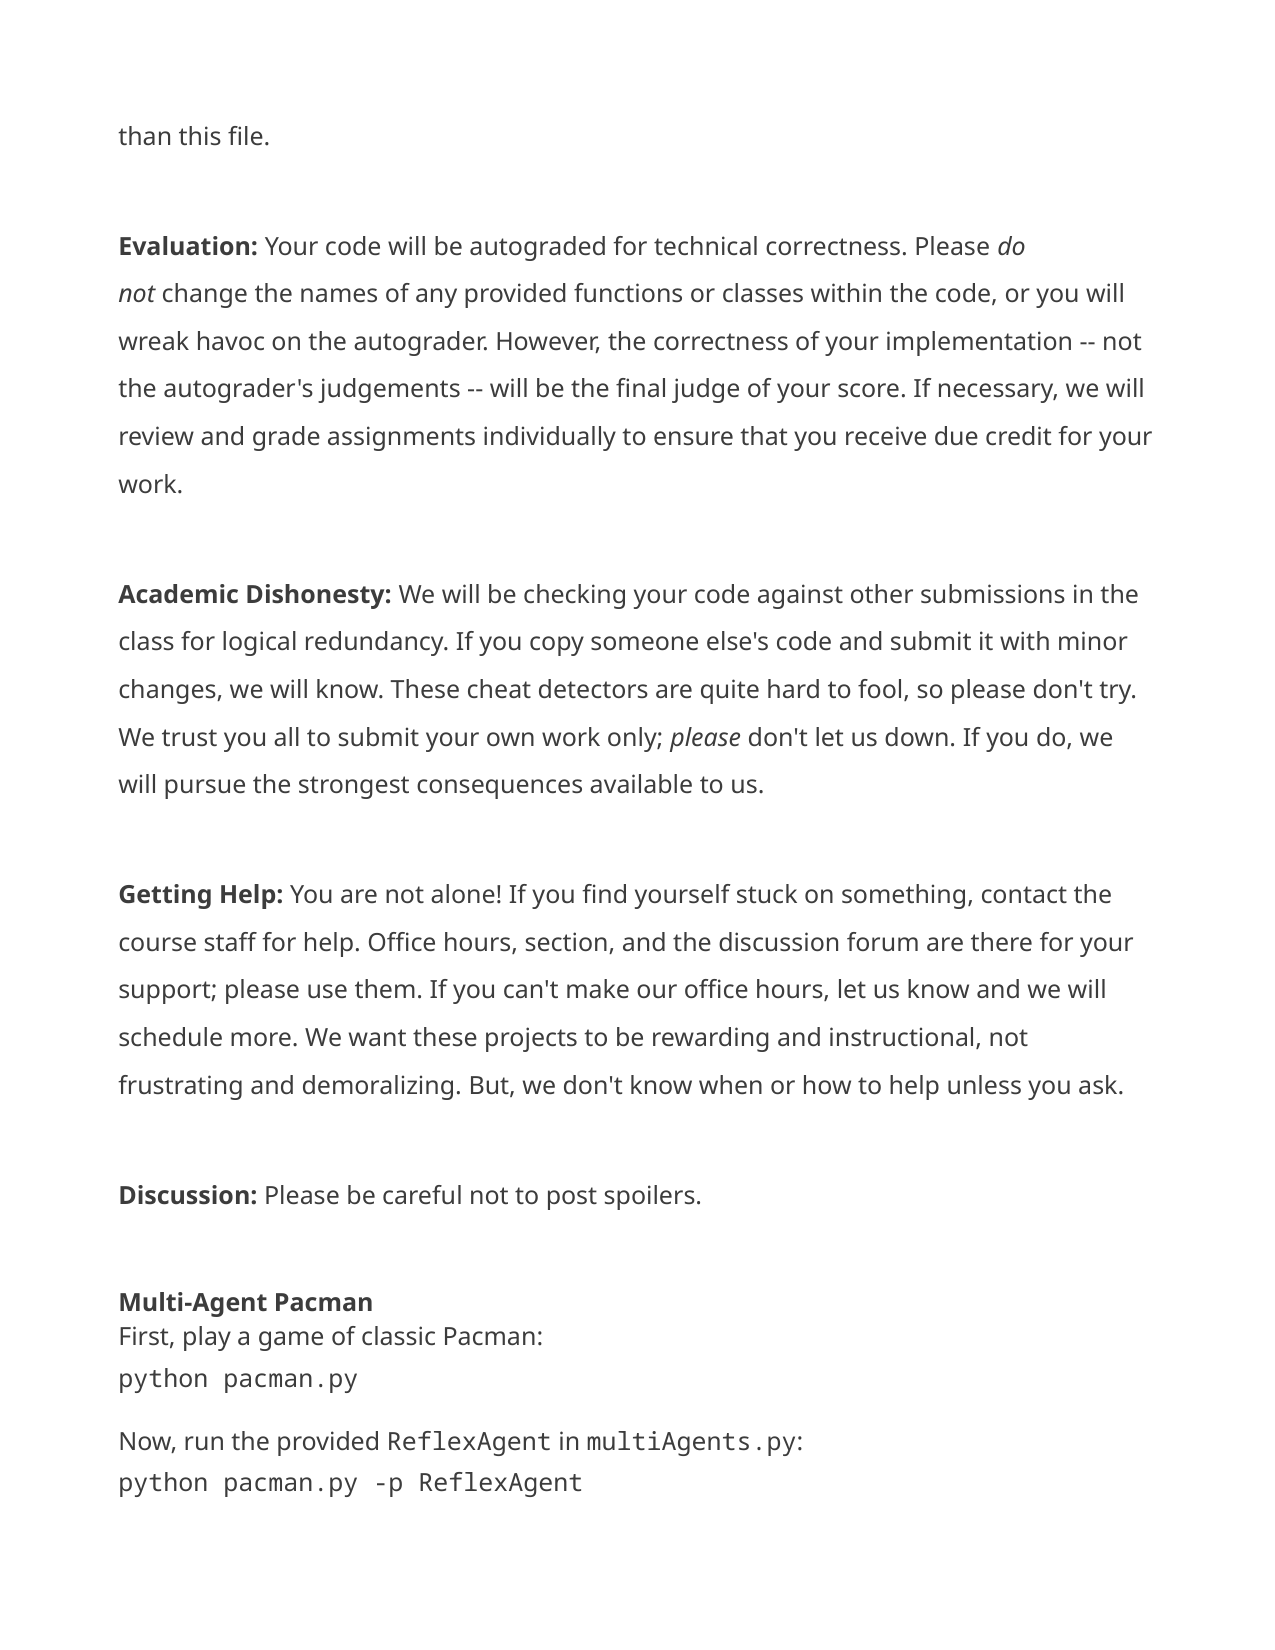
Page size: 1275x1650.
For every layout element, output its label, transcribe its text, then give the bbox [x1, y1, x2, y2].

text Academic Dishonesty: We will be checking your code against other submissions in the class for logical redundancy. If you copy someone else's code and submit it with minor changes, we will know. These cheat detectors are quite hard to fool, so please don't try. We trust you all to submit your own work only; please don't let us down. If you do, we will pursue the strongest consequences available to us. [118, 576, 1157, 801]
text Discussion: Please be careful not to post spoilers. [118, 1177, 1157, 1211]
text First, play a game of classic Pacman: [118, 1319, 1157, 1353]
text than this file. [118, 118, 1157, 152]
text Now, run the provided ReflexAgent in multiAgents.py: [118, 1424, 1157, 1458]
text python pacman.py [118, 1360, 1157, 1394]
text Multi-Agent Pacman [118, 1256, 1157, 1319]
text Evaluation: Your code will be autograded for technical correctness. Please do not change the names of any provided functions or classes within the code, or you will wreak havoc on the autograder. However, the correctness of your implementation -- not the autograder's judgements -- will be the final judge of your score. If necessary, we will review and grade assignments individually to ensure that you receive due credit for your work. [118, 228, 1157, 500]
text Getting Help: You are not alone! If you find yourself stuck on something, contact the course staff for help. Office hours, section, and the discussion forum are there for your support; please use them. If you can't make our office hours, let us know and we will schedule more. We want these projects to be rewarding and instructional, not frustrating and demoralizing. But, we don't know when or how to help unless you ask. [118, 877, 1157, 1101]
text python pacman.py -p ReflexAgent [118, 1464, 1157, 1499]
